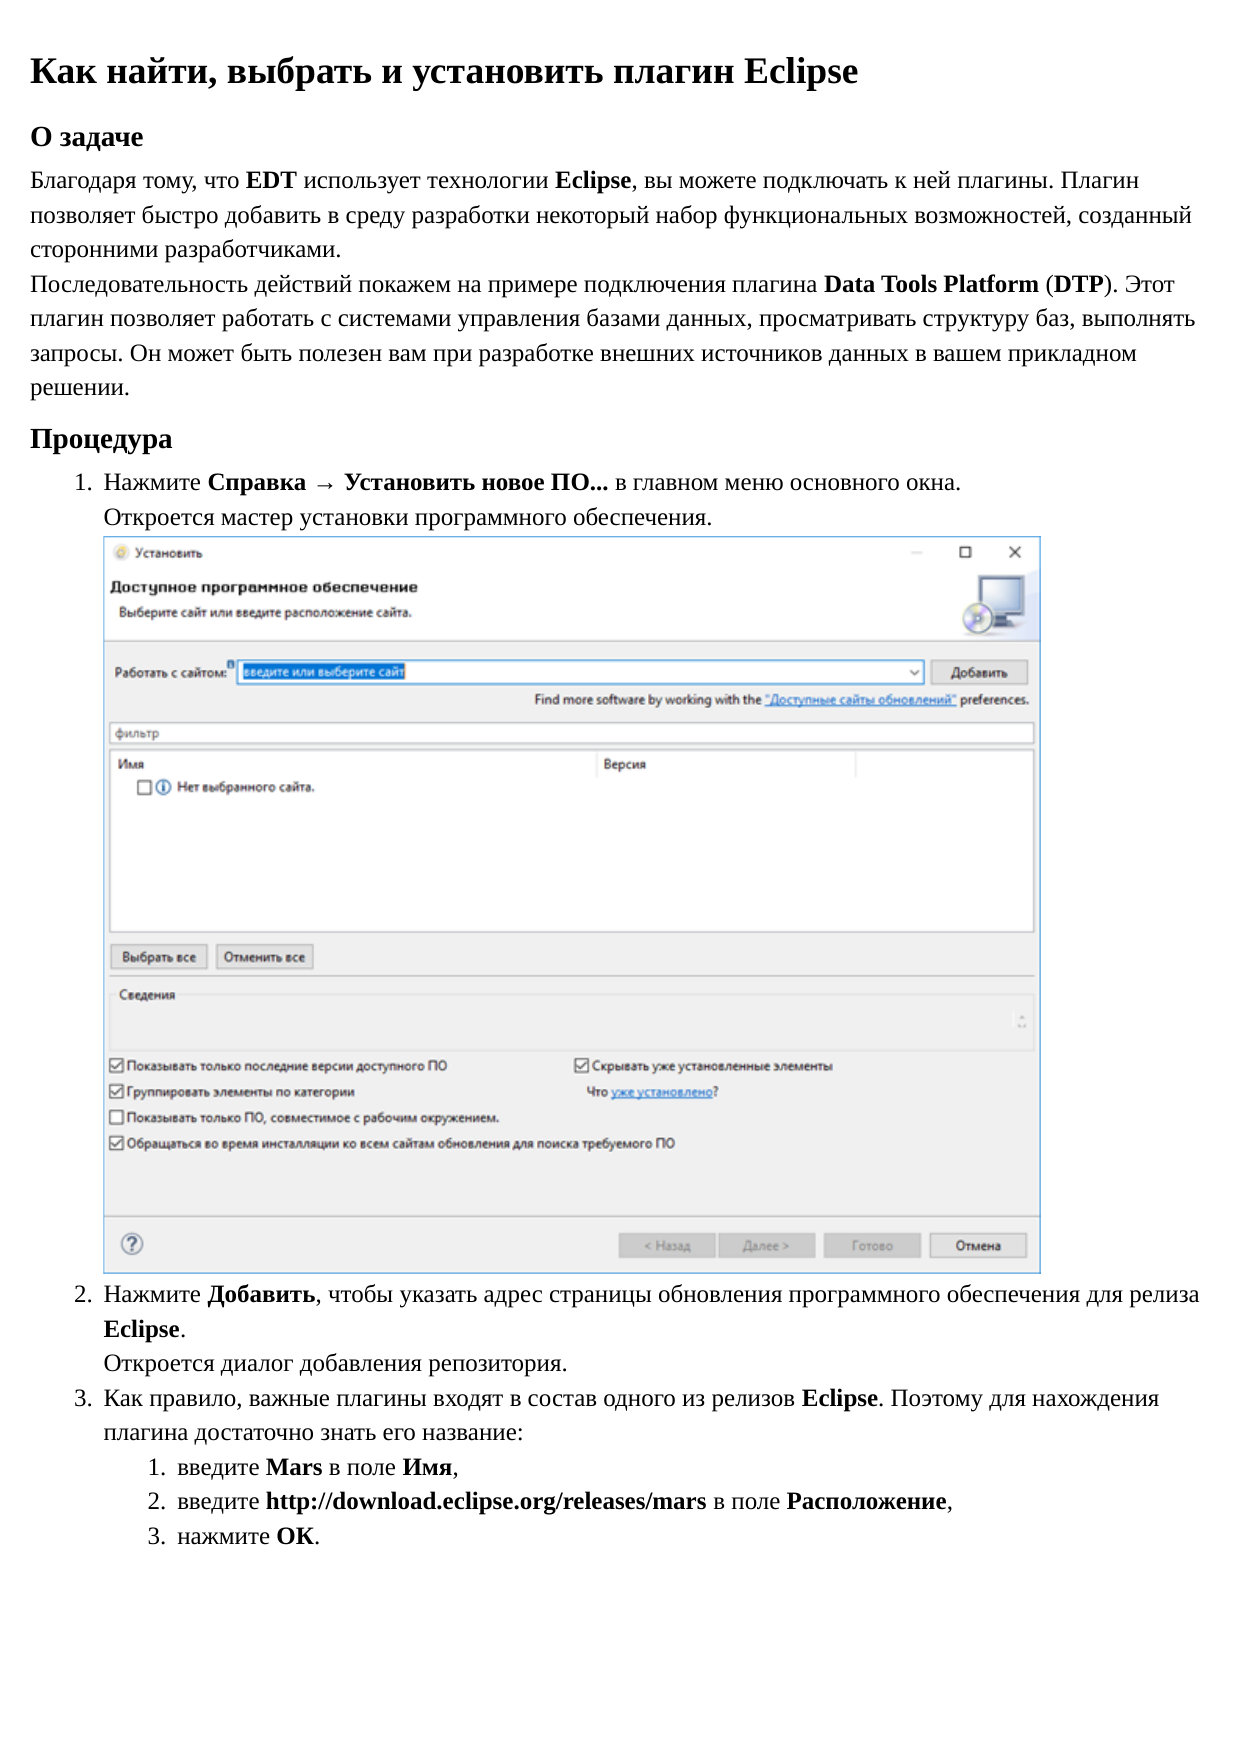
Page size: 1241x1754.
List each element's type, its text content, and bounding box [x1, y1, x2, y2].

subtitle О задаче [30, 119, 1211, 153]
list Нажмите Справка → Установить новое ПО... в главном меню основного окна. [74, 467, 1211, 496]
text Благодаря тому, что EDT использует технологии Eclipse, вы можете подключать к ней плагины. Плагин позволяет быстро добавить в среду разработки некоторый набор функциональных возможностей, созданный сторонними разработчиками. [30, 165, 1211, 263]
list введите Mars в поле Имя, [147, 1452, 1211, 1481]
picture [103, 536, 1041, 1274]
subtitle Как найти, выбрать и установить плагин Eclipse [30, 49, 1211, 92]
list Как правило, важные плагины входят в состав одного из релизов Eclipse. Поэтому для нахождения плагина достаточно знать его название: [74, 1383, 1211, 1446]
list Откроется мастер установки программного обеспечения. [74, 502, 1211, 530]
list нажмите ОК. [147, 1521, 1211, 1549]
list Нажмите Добавить, чтобы указать адрес страницы обновления программного обеспечения для релиза Eclipse. [74, 1279, 1211, 1343]
text Последовательность действий покажем на примере подключения плагина Data Tools Platform (DTP). Этот плагин позволяет работать с системами управления базами данных, просматривать структуру баз, выполнять запросы. Он может быть полезен вам при разработке внешних источников данных в вашем прикладном решении. [30, 269, 1211, 401]
subtitle Процедура [30, 421, 1211, 455]
list Откроется диалог добавления репозитория. [74, 1348, 1211, 1377]
list введите http://download.eclipse.org/releases/mars в поле Расположение, [147, 1486, 1211, 1515]
